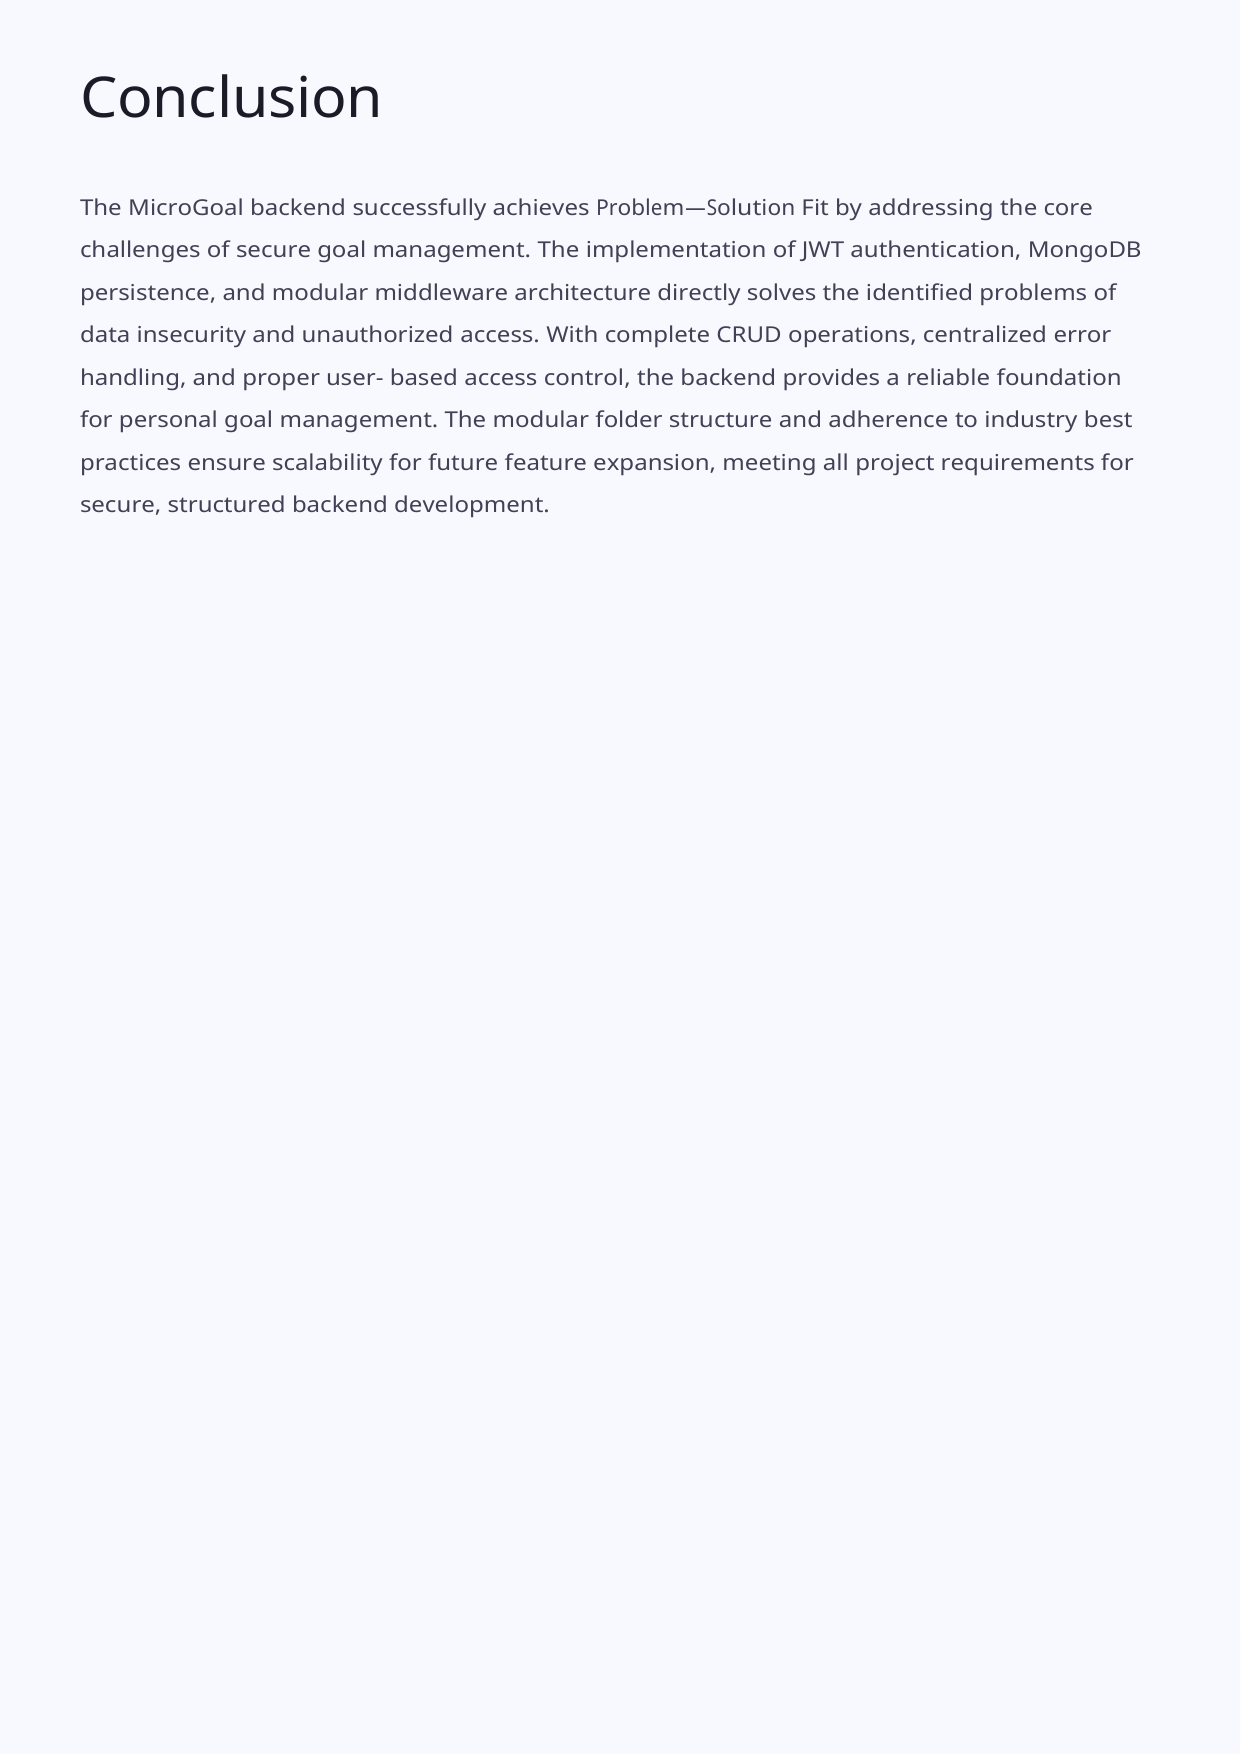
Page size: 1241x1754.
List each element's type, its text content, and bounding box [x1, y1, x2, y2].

subtitle Conclusion [80, 58, 1173, 134]
text The MicroGoal backend successfully achieves Problem–Solution Fit by addressing the core challenges of secure goal management. The implementation of JWT authentication, MongoDB persistence, and modular middleware architecture directly solves the identified problems of data insecurity and unauthorized access. With complete CRUD operations, centralized error handling, and proper user- based access control, the backend provides a reliable foundation for personal goal management. The modular folder structure and adherence to industry best practices ensure scalability for future feature expansion, meeting all project requirements for secure, structured backend development. [80, 192, 1159, 519]
